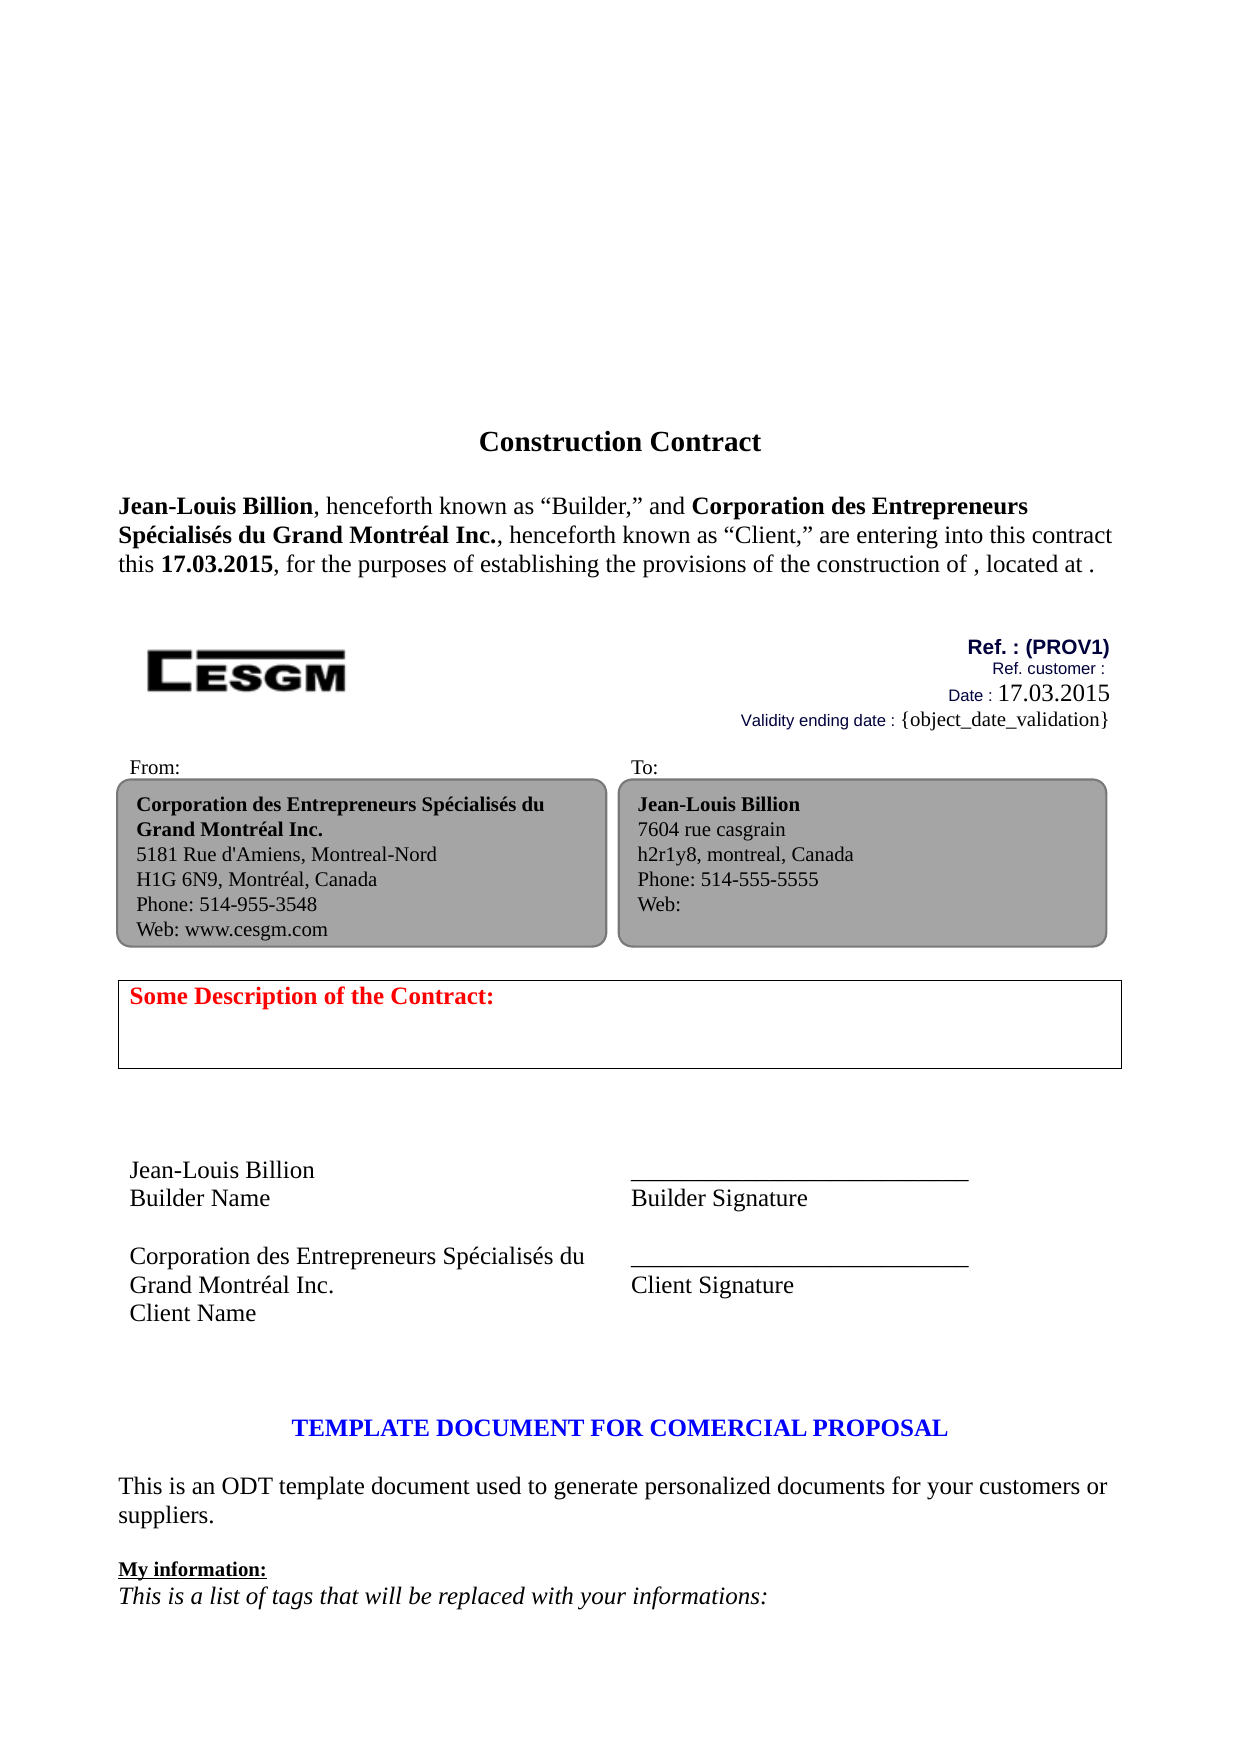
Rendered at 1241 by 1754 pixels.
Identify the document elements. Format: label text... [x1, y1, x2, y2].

picture [129, 635, 364, 709]
text TEMPLATE DOCUMENT FOR COMERCIAL PROPOSAL [118, 1413, 1122, 1442]
text Jean-Louis Billion, henceforth known as “Builder,” and Corporation des Entrepreneurs Spécialisés du Grand Montréal Inc., henceforth known as “Client,” are entering into this contract this 17.03.2015, for the purposes of establishing the provisions of the construction of , located at . [118, 491, 1122, 577]
table_header Jean-Louis Billion Builder Name [118, 1155, 619, 1241]
text This is a list of tags that will be replaced with your informations: [118, 1581, 1122, 1610]
table_header Some Description of the Contract: [119, 981, 1121, 1067]
text My information: [118, 1557, 1122, 1581]
table_cell From: [118, 731, 619, 779]
table_cell To: [620, 731, 1121, 779]
text Construction Contract [118, 424, 1122, 458]
table_header ___________________________ Builder Signature [620, 1155, 1121, 1241]
table_header [118, 635, 619, 731]
table_cell Corporation des Entrepreneurs Spécialisés du Grand Montréal Inc. Client Name [118, 1241, 619, 1327]
text This is an ODT template document used to generate personalized documents for your customers or suppliers. [118, 1471, 1122, 1528]
table_cell ___________________________ Client Signature [620, 1241, 1121, 1327]
table_header Ref. : (PROV1) Ref. customer : Date : 17.03.2015 Validity ending date : {object_date_validation} [620, 635, 1121, 731]
